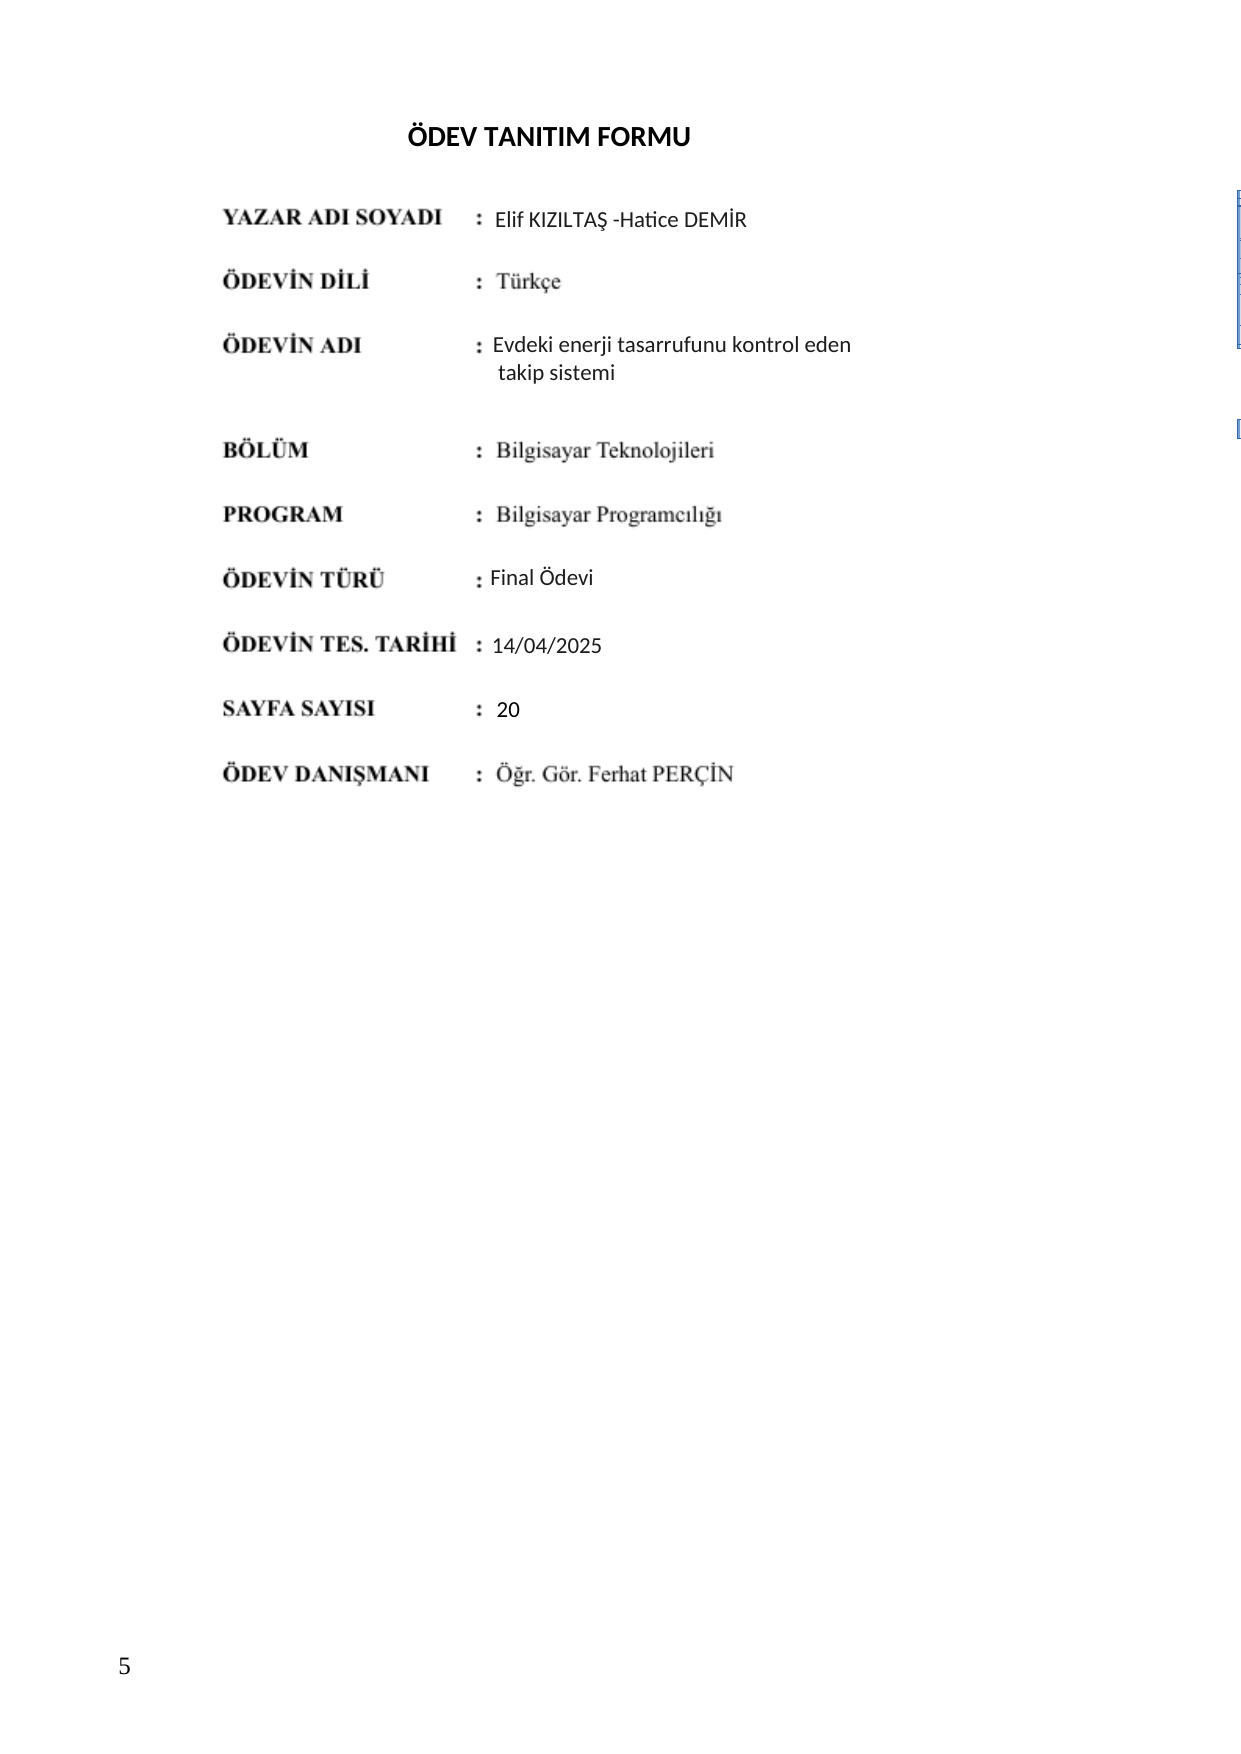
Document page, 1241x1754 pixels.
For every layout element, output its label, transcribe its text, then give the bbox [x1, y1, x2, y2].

picture [152, 192, 1048, 824]
text ÖDEV TANITIM FORMU [118, 118, 1240, 154]
